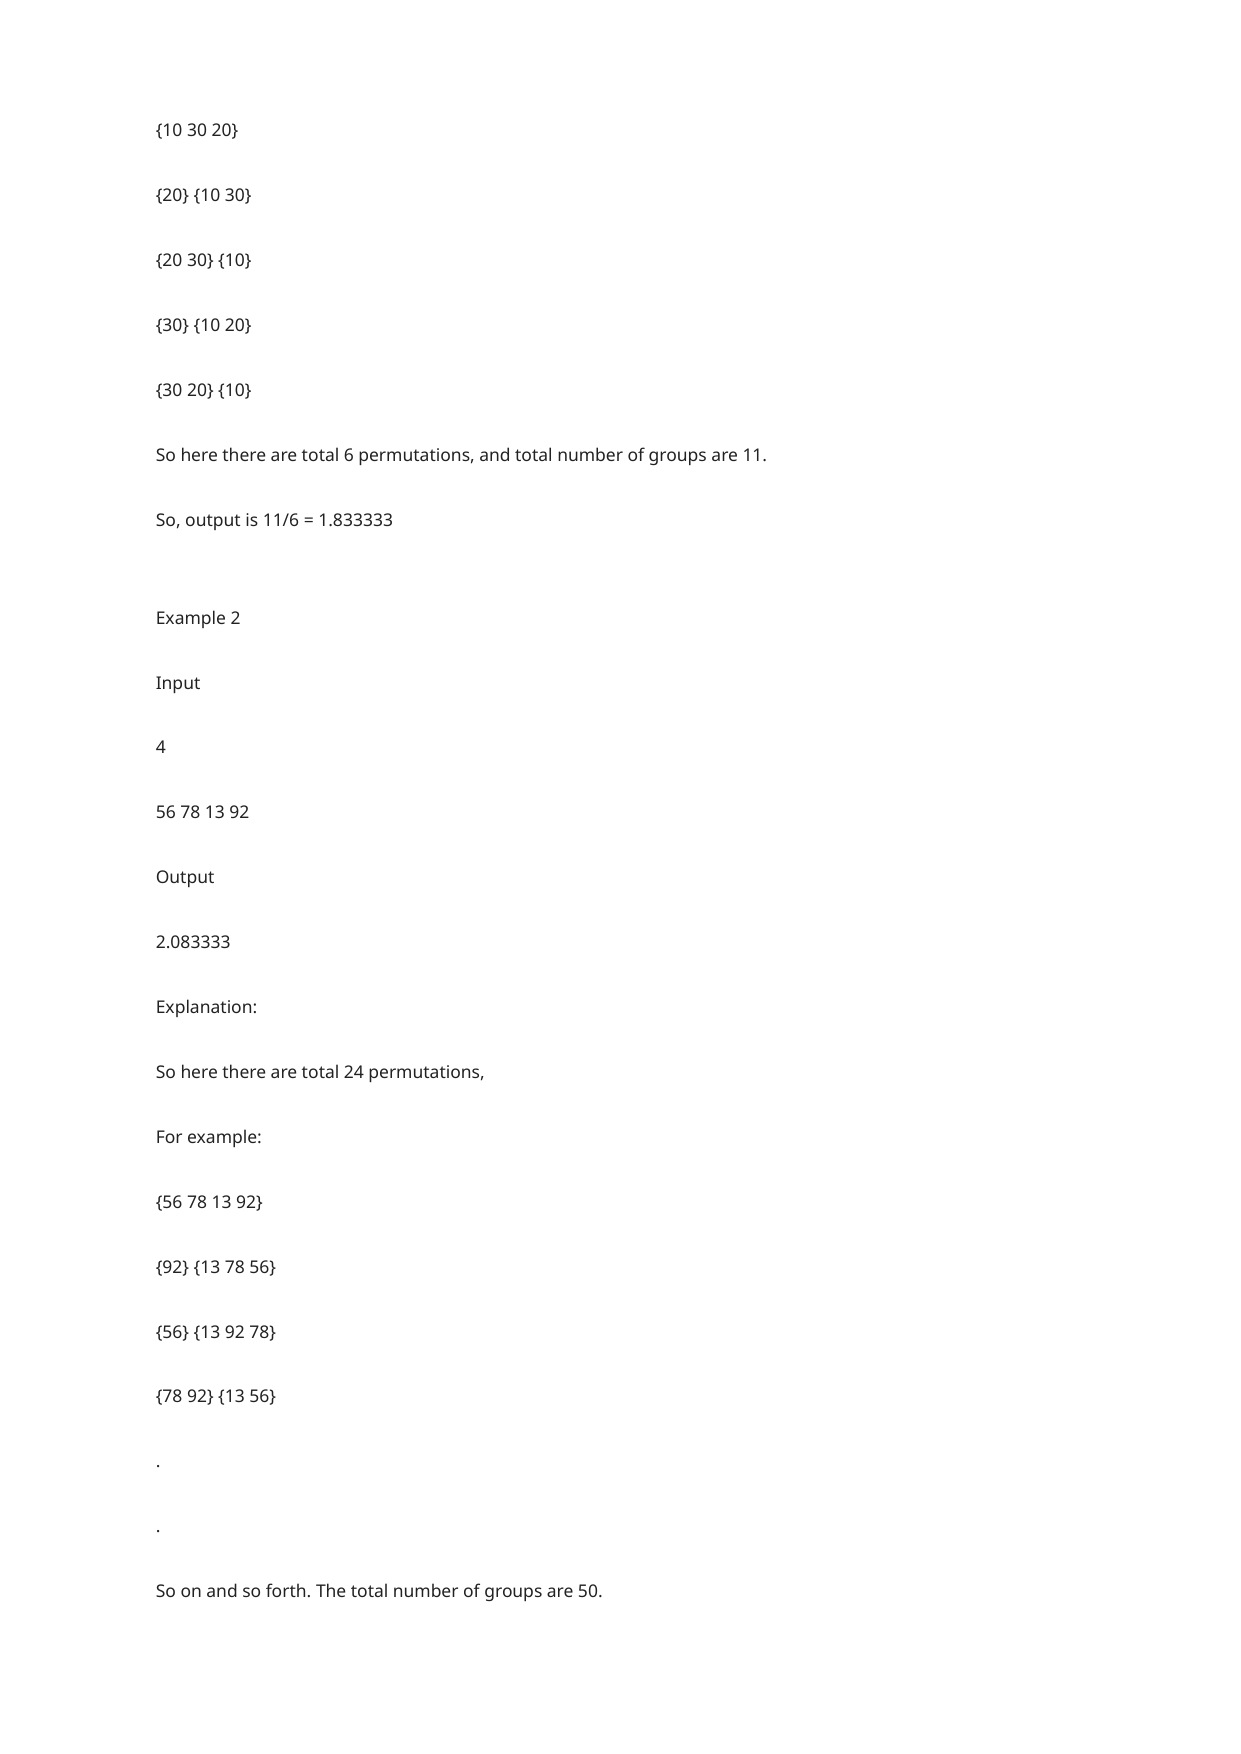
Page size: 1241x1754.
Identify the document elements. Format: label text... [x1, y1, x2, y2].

text So on and so forth. The total number of groups are 50. [156, 1579, 1122, 1603]
text {92} {13 78 56} [156, 1254, 1122, 1278]
text So here there are total 6 permutations, and total number of groups are 11. [156, 443, 1122, 466]
text {30 20} {10} [156, 378, 1122, 402]
text Example 2 [156, 605, 1122, 629]
text {20 30} {10} [156, 248, 1122, 272]
text Input [156, 670, 1122, 694]
text . [156, 1514, 1122, 1538]
text 56 78 13 92 [156, 800, 1122, 824]
text {10 30 20} [156, 118, 1122, 142]
text 2.083333 [156, 930, 1122, 954]
text {56 78 13 92} [156, 1189, 1122, 1213]
text 4 [156, 735, 1122, 759]
text So, output is 11/6 = 1.833333 [156, 507, 1122, 531]
text Explanation: [156, 995, 1122, 1019]
text So here there are total 24 permutations, [156, 1060, 1122, 1083]
text {30} {10 20} [156, 313, 1122, 337]
text . [156, 1449, 1122, 1473]
text For example: [156, 1124, 1122, 1148]
text Output [156, 865, 1122, 889]
text {56} {13 92 78} [156, 1319, 1122, 1343]
text {20} {10 30} [156, 183, 1122, 207]
text {78 92} {13 56} [156, 1384, 1122, 1408]
